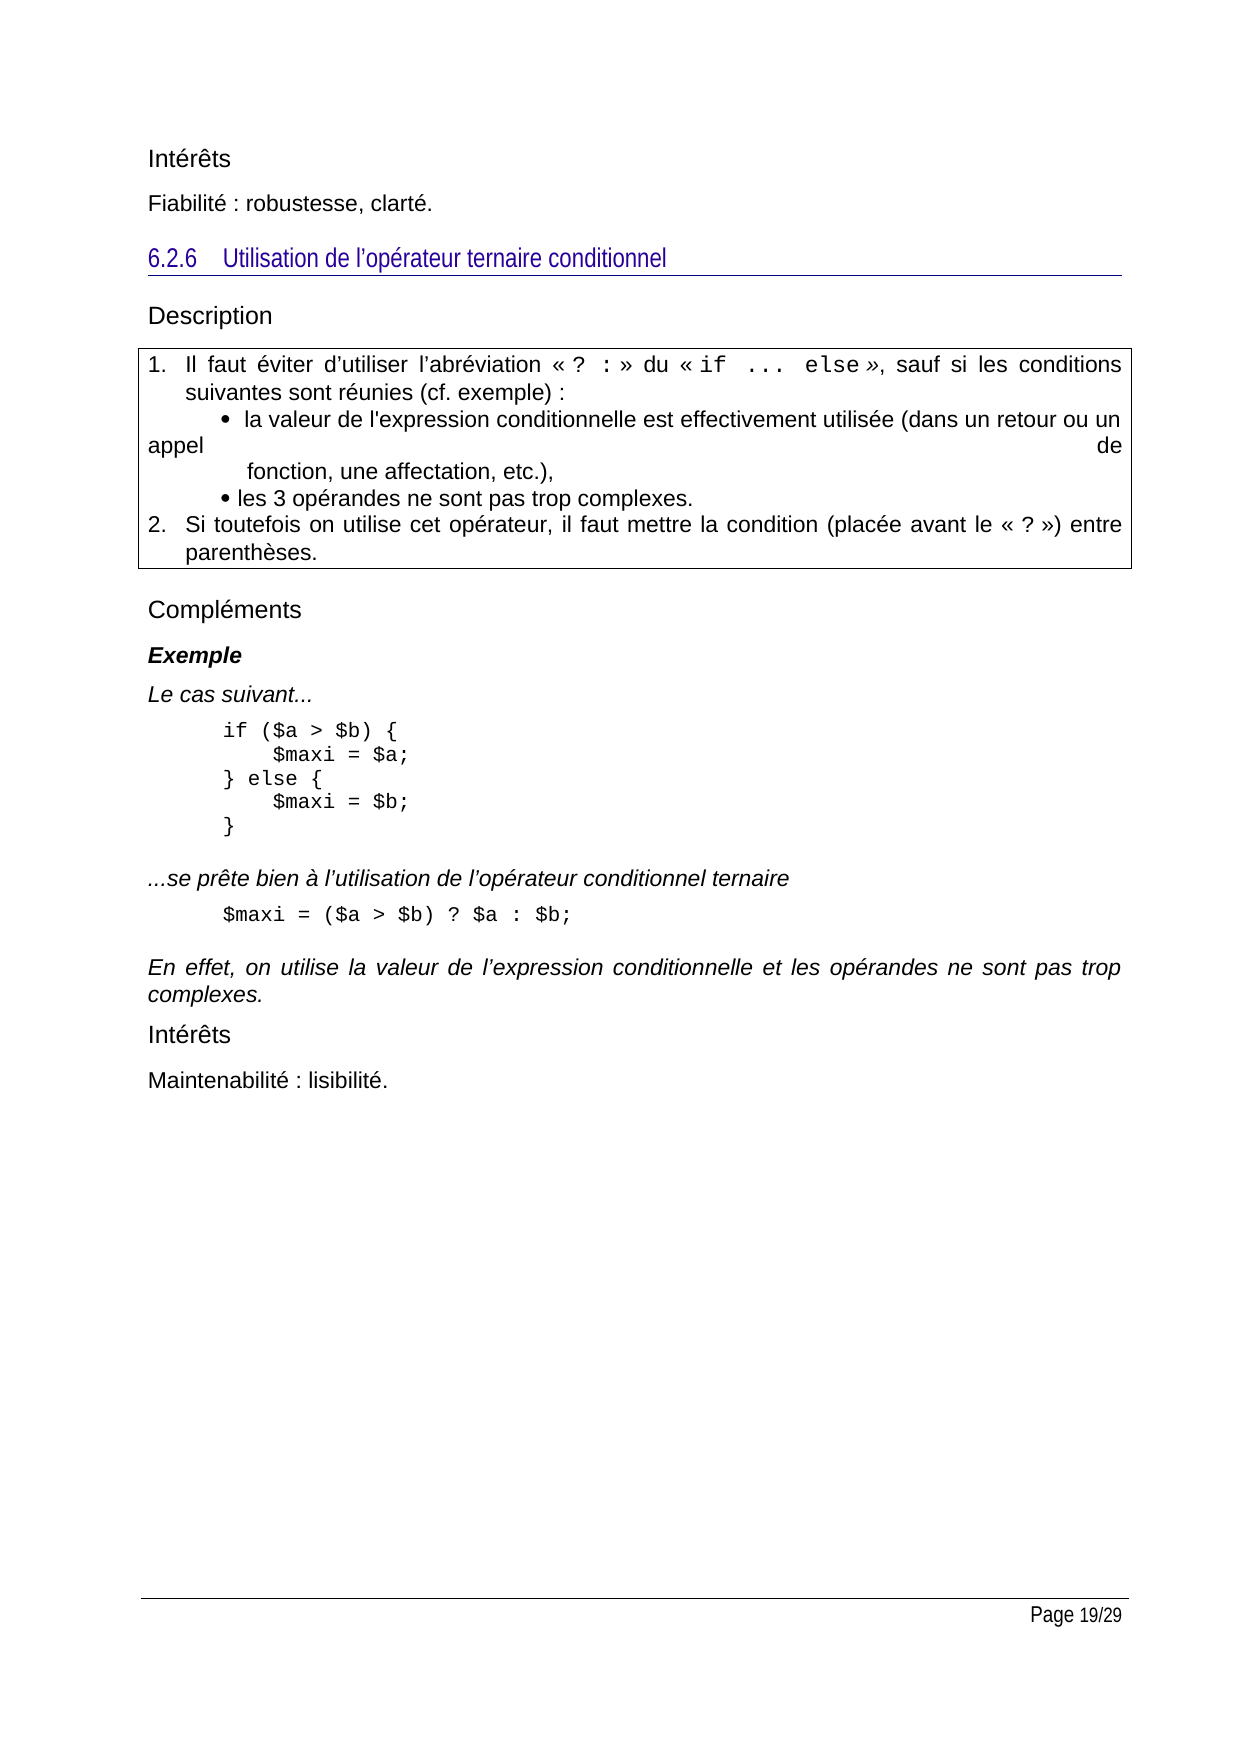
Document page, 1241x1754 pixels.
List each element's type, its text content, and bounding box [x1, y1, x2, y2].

text  les 3 opérandes ne sont pas trop complexes. [148, 485, 1122, 508]
text Le cas suivant... [148, 681, 1122, 707]
list Si toutefois on utilise cet opérateur, il faut mettre la condition (placée avant le « ? ») entre parenthèses. [139, 508, 1131, 568]
text Compléments [148, 595, 1122, 624]
text Description [148, 301, 1122, 330]
text  la valeur de l'expression conditionnelle est effectivement utilisée (dans un retour ou un appel de fonction, une affectation, etc.), [148, 406, 1122, 485]
text Intérêts [148, 144, 1122, 173]
text Fiabilité : robustesse, clarté. [148, 190, 1122, 217]
text En effet, on utilise la valeur de l’expression conditionnelle et les opérandes ne sont pas trop complexes. [148, 954, 1122, 1007]
subtitle Utilisation de l’opérateur ternaire conditionnel [148, 242, 1122, 275]
list Il faut éviter d’utiliser l’abréviation « ? : » du « if ... else », sauf si les conditions suivantes sont réunies (cf. exemple) : [139, 349, 1131, 406]
text Exemple [148, 642, 1122, 668]
text if ($a > $b) { $maxi = $a; } else { $maxi = $b; } [223, 720, 1122, 839]
text Intérêts [148, 1020, 1122, 1049]
text Maintenabilité : lisibilité. [148, 1067, 1122, 1093]
text ...se prête bien à l’utilisation de l’opérateur conditionnel ternaire [148, 865, 1122, 891]
text $maxi = ($a > $b) ? $a : $b; [223, 904, 1122, 928]
